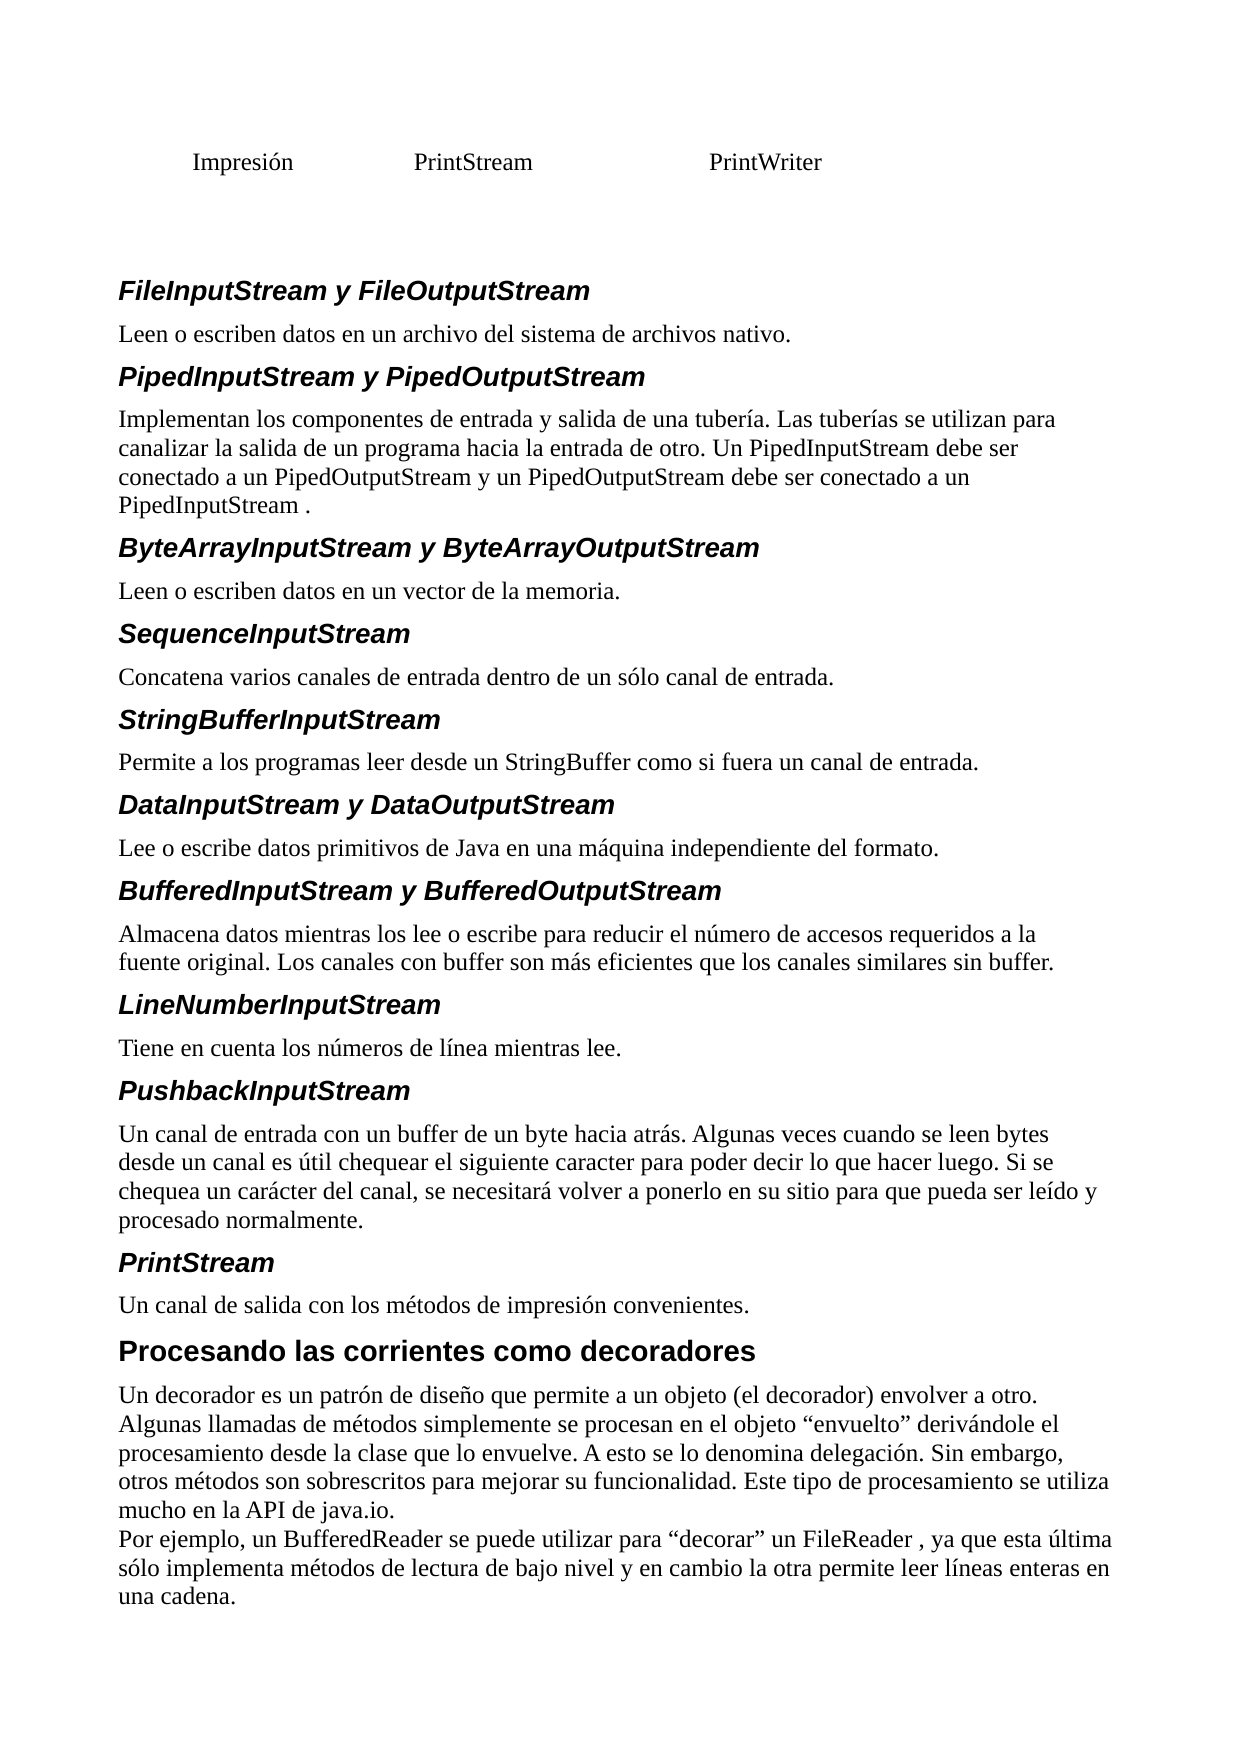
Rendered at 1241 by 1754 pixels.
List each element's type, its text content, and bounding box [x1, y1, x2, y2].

subtitle ByteArrayInputStream y ByteArrayOutputStream [118, 532, 1122, 564]
subtitle FileInputStream y FileOutputStream [118, 274, 1122, 306]
subtitle BufferedInputStream y BufferedOutputStream [118, 874, 1122, 906]
text canalizar la salida de un programa hacia la entrada de otro. Un PipedInputStream debe ser [118, 433, 1122, 462]
text sólo implementa métodos de lectura de bajo nivel y en cambio la otra permite leer líneas enteras en una cadena. [118, 1553, 1122, 1610]
text desde un canal es útil chequear el siguiente caracter para poder decir lo que hacer luego. Si se [118, 1147, 1122, 1176]
subtitle PipedInputStream y PipedOutputStream [118, 360, 1122, 392]
text Permite a los programas leer desde un StringBuffer como si fuera un canal de entrada. [118, 747, 1122, 776]
text Un decorador es un patrón de diseño que permite a un objeto (el decorador) envolver a otro. [118, 1380, 1122, 1409]
subtitle LineNumberInputStream [118, 989, 1122, 1021]
text conectado a un PipedOutputStream y un PipedOutputStream debe ser conectado a un [118, 462, 1122, 491]
text Leen o escriben datos en un archivo del sistema de archivos nativo. [118, 319, 1122, 347]
text Implementan los componentes de entrada y salida de una tubería. Las tuberías se utilizan para [118, 404, 1122, 433]
text Un canal de entrada con un buffer de un byte hacia atrás. Algunas veces cuando se leen bytes [118, 1119, 1122, 1147]
text procesado normalmente. [118, 1205, 1122, 1234]
text procesamiento desde la clase que lo envuelve. A esto se lo denomina delegación. Sin embargo, [118, 1438, 1122, 1466]
text Por ejemplo, un BufferedReader se puede utilizar para “decorar” un FileReader , ya que esta última [118, 1524, 1122, 1553]
text otros métodos son sobrescritos para mejorar su funcionalidad. Este tipo de procesamiento se utiliza mucho en la API de java.io. [118, 1466, 1122, 1524]
subtitle SequenceInputStream [118, 617, 1122, 649]
text Almacena datos mientras los lee o escribe para reducir el número de accesos requeridos a la [118, 919, 1122, 947]
text Impresión PrintStream PrintWriter [118, 147, 1122, 176]
subtitle DataInputStream y DataOutputStream [118, 789, 1122, 821]
text chequea un carácter del canal, se necesitará volver a ponerlo en su sitio para que pueda ser leído y [118, 1176, 1122, 1205]
text Un canal de salida con los métodos de impresión convenientes. [118, 1291, 1122, 1319]
subtitle PushbackInputStream [118, 1074, 1122, 1106]
subtitle Procesando las corrientes como decoradores [118, 1334, 1122, 1368]
text fuente original. Los canales con buffer son más eficientes que los canales similares sin buffer. [118, 947, 1122, 976]
text Leen o escriben datos en un vector de la memoria. [118, 576, 1122, 605]
text Algunas llamadas de métodos simplemente se procesan en el objeto “envuelto” derivándole el [118, 1409, 1122, 1438]
text Concatena varios canales de entrada dentro de un sólo canal de entrada. [118, 662, 1122, 691]
subtitle PrintStream [118, 1246, 1122, 1278]
subtitle StringBufferInputStream [118, 703, 1122, 735]
text Lee o escribe datos primitivos de Java en una máquina independiente del formato. [118, 833, 1122, 862]
text PipedInputStream . [118, 491, 1122, 519]
text Tiene en cuenta los números de línea mientras lee. [118, 1033, 1122, 1062]
